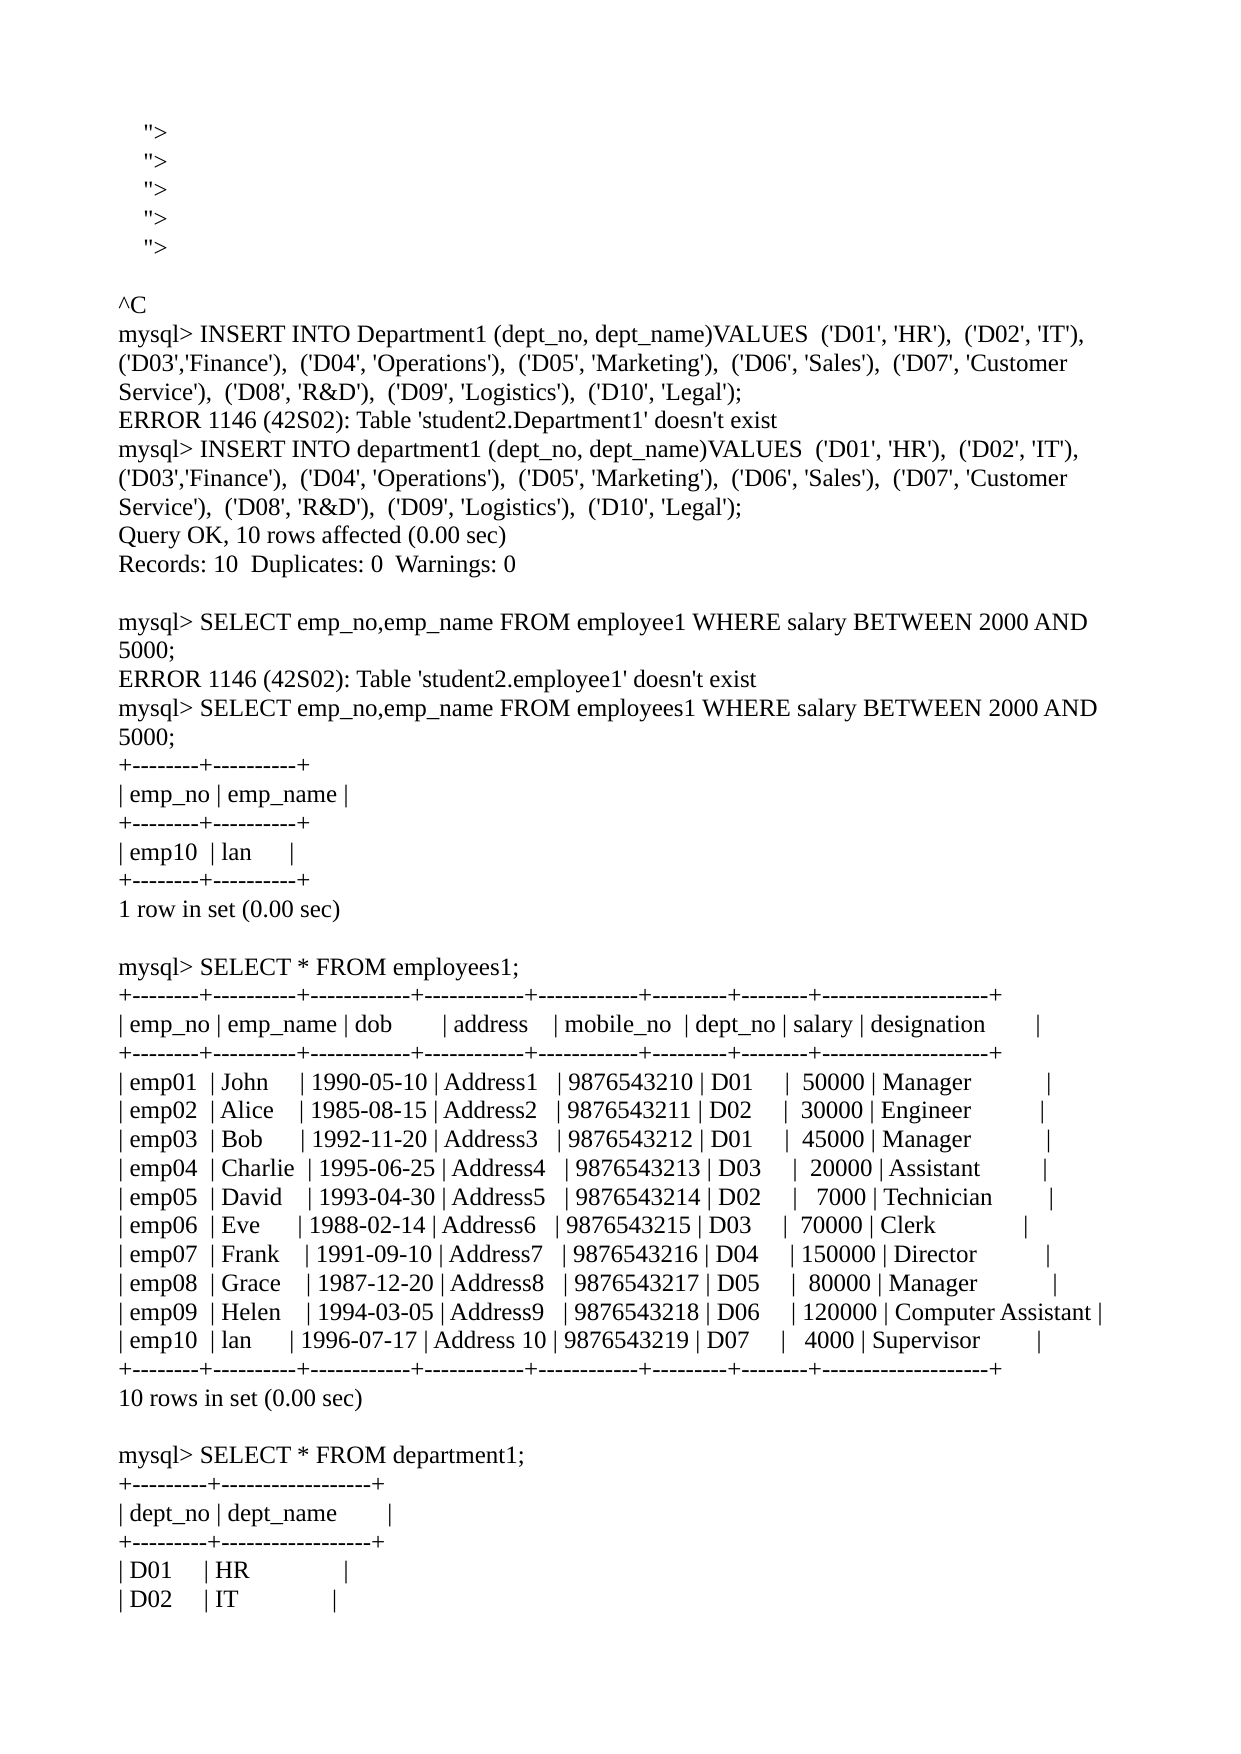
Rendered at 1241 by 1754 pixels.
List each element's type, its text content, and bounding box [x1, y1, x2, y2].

text ERROR 1146 (42S02): Table 'student2.Department1' doesn't exist [118, 406, 1122, 434]
text mysql> SELECT emp_no,emp_name FROM employee1 WHERE salary BETWEEN 2000 AND 5000; [118, 607, 1122, 664]
text | D02 | IT | [118, 1584, 1122, 1613]
text +--------+----------+------------+------------+------------+---------+--------+--------------------+ [118, 1038, 1122, 1067]
text Records: 10 Duplicates: 0 Warnings: 0 [118, 549, 1122, 578]
text | emp04 | Charlie | 1995-06-25 | Address4 | 9876543213 | D03 | 20000 | Assistant | [118, 1153, 1122, 1182]
text | emp10 | lan | 1996-07-17 | Address 10 | 9876543219 | D07 | 4000 | Supervisor | [118, 1326, 1122, 1354]
text +---------+------------------+ [118, 1469, 1122, 1498]
text "> [118, 176, 1122, 204]
text +--------+----------+ [118, 808, 1122, 837]
text | emp06 | Eve | 1988-02-14 | Address6 | 9876543215 | D03 | 70000 | Clerk | [118, 1211, 1122, 1239]
text ERROR 1146 (42S02): Table 'student2.employee1' doesn't exist [118, 664, 1122, 693]
text 1 row in set (0.00 sec) [118, 894, 1122, 923]
text | emp_no | emp_name | [118, 779, 1122, 808]
text | emp01 | John | 1990-05-10 | Address1 | 9876543210 | D01 | 50000 | Manager | [118, 1067, 1122, 1096]
text | emp09 | Helen | 1994-03-05 | Address9 | 9876543218 | D06 | 120000 | Computer Assistant | [118, 1297, 1122, 1326]
text mysql> INSERT INTO Department1 (dept_no, dept_name)VALUES ('D01', 'HR'), ('D02', 'IT'), ('D03','Finance'), ('D04', 'Operations'), ('D05', 'Marketing'), ('D06', 'Sales'), ('D07', 'Customer Service'), ('D08', 'R&D'), ('D09', 'Logistics'), ('D10', 'Legal'); [118, 319, 1122, 406]
text mysql> SELECT emp_no,emp_name FROM employees1 WHERE salary BETWEEN 2000 AND 5000; [118, 693, 1122, 751]
text "> [118, 147, 1122, 176]
text +--------+----------+ [118, 866, 1122, 894]
text ^C [118, 291, 1122, 319]
text +--------+----------+ [118, 751, 1122, 779]
text mysql> SELECT * FROM department1; [118, 1441, 1122, 1469]
text mysql> INSERT INTO department1 (dept_no, dept_name)VALUES ('D01', 'HR'), ('D02', 'IT'), ('D03','Finance'), ('D04', 'Operations'), ('D05', 'Marketing'), ('D06', 'Sales'), ('D07', 'Customer Service'), ('D08', 'R&D'), ('D09', 'Logistics'), ('D10', 'Legal'); [118, 434, 1122, 521]
text "> [118, 118, 1122, 147]
text | emp_no | emp_name | dob | address | mobile_no | dept_no | salary | designation | [118, 1009, 1122, 1038]
text | dept_no | dept_name | [118, 1498, 1122, 1527]
text +---------+------------------+ [118, 1527, 1122, 1556]
text | emp07 | Frank | 1991-09-10 | Address7 | 9876543216 | D04 | 150000 | Director | [118, 1239, 1122, 1268]
text "> [118, 233, 1122, 262]
text "> [118, 204, 1122, 233]
text | emp03 | Bob | 1992-11-20 | Address3 | 9876543212 | D01 | 45000 | Manager | [118, 1124, 1122, 1153]
text | emp08 | Grace | 1987-12-20 | Address8 | 9876543217 | D05 | 80000 | Manager | [118, 1268, 1122, 1297]
text +--------+----------+------------+------------+------------+---------+--------+--------------------+ [118, 1354, 1122, 1383]
text 10 rows in set (0.00 sec) [118, 1383, 1122, 1412]
text mysql> SELECT * FROM employees1; [118, 952, 1122, 981]
text | emp02 | Alice | 1985-08-15 | Address2 | 9876543211 | D02 | 30000 | Engineer | [118, 1096, 1122, 1124]
text Query OK, 10 rows affected (0.00 sec) [118, 521, 1122, 549]
text +--------+----------+------------+------------+------------+---------+--------+--------------------+ [118, 981, 1122, 1009]
text | D01 | HR | [118, 1556, 1122, 1584]
text | emp05 | David | 1993-04-30 | Address5 | 9876543214 | D02 | 7000 | Technician | [118, 1182, 1122, 1211]
text | emp10 | lan | [118, 837, 1122, 866]
